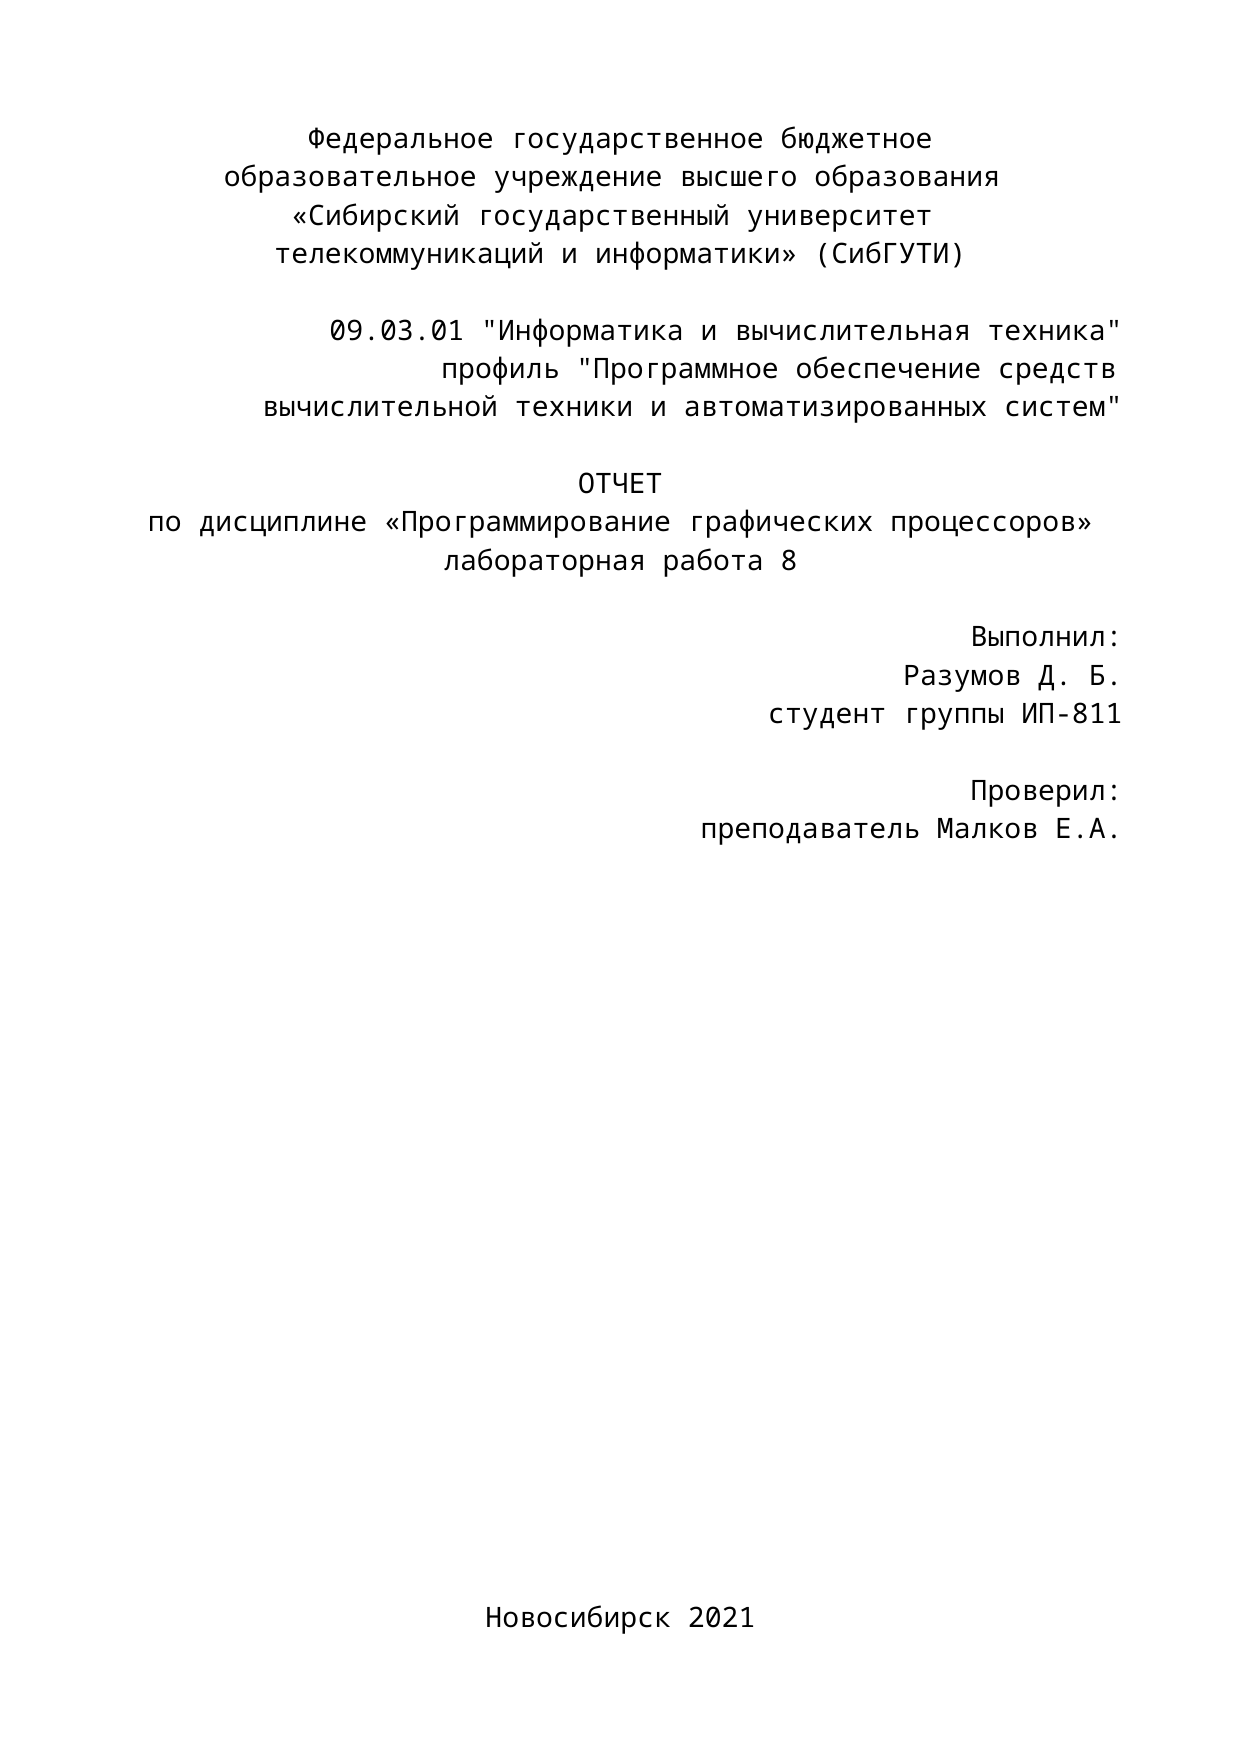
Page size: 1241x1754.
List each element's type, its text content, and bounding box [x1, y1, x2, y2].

text образовательное учреждение высшего образования [118, 156, 1122, 195]
text ОТЧЕТ [118, 463, 1122, 501]
text Разумов Д. Б. [118, 655, 1122, 693]
text по дисциплине «Программирование графических процессоров» [118, 501, 1122, 540]
text Федеральное государственное бюджетное [118, 118, 1122, 156]
text Выполнил: [118, 616, 1122, 655]
text вычислительной техники и автоматизированных систем" [118, 386, 1122, 425]
text телекоммуникаций и информатики» (СибГУТИ) [118, 233, 1122, 271]
text преподаватель Малков Е.А. [118, 808, 1122, 846]
text лабораторная работа 8 [118, 540, 1122, 578]
text «Сибирский государственный университет [118, 195, 1122, 233]
text Проверил: [118, 770, 1122, 808]
text профиль "Программное обеспечение средств [118, 348, 1122, 386]
text 09.03.01 "Информатика и вычислительная техника" [118, 310, 1122, 348]
text студент группы ИП-811 [118, 693, 1122, 731]
